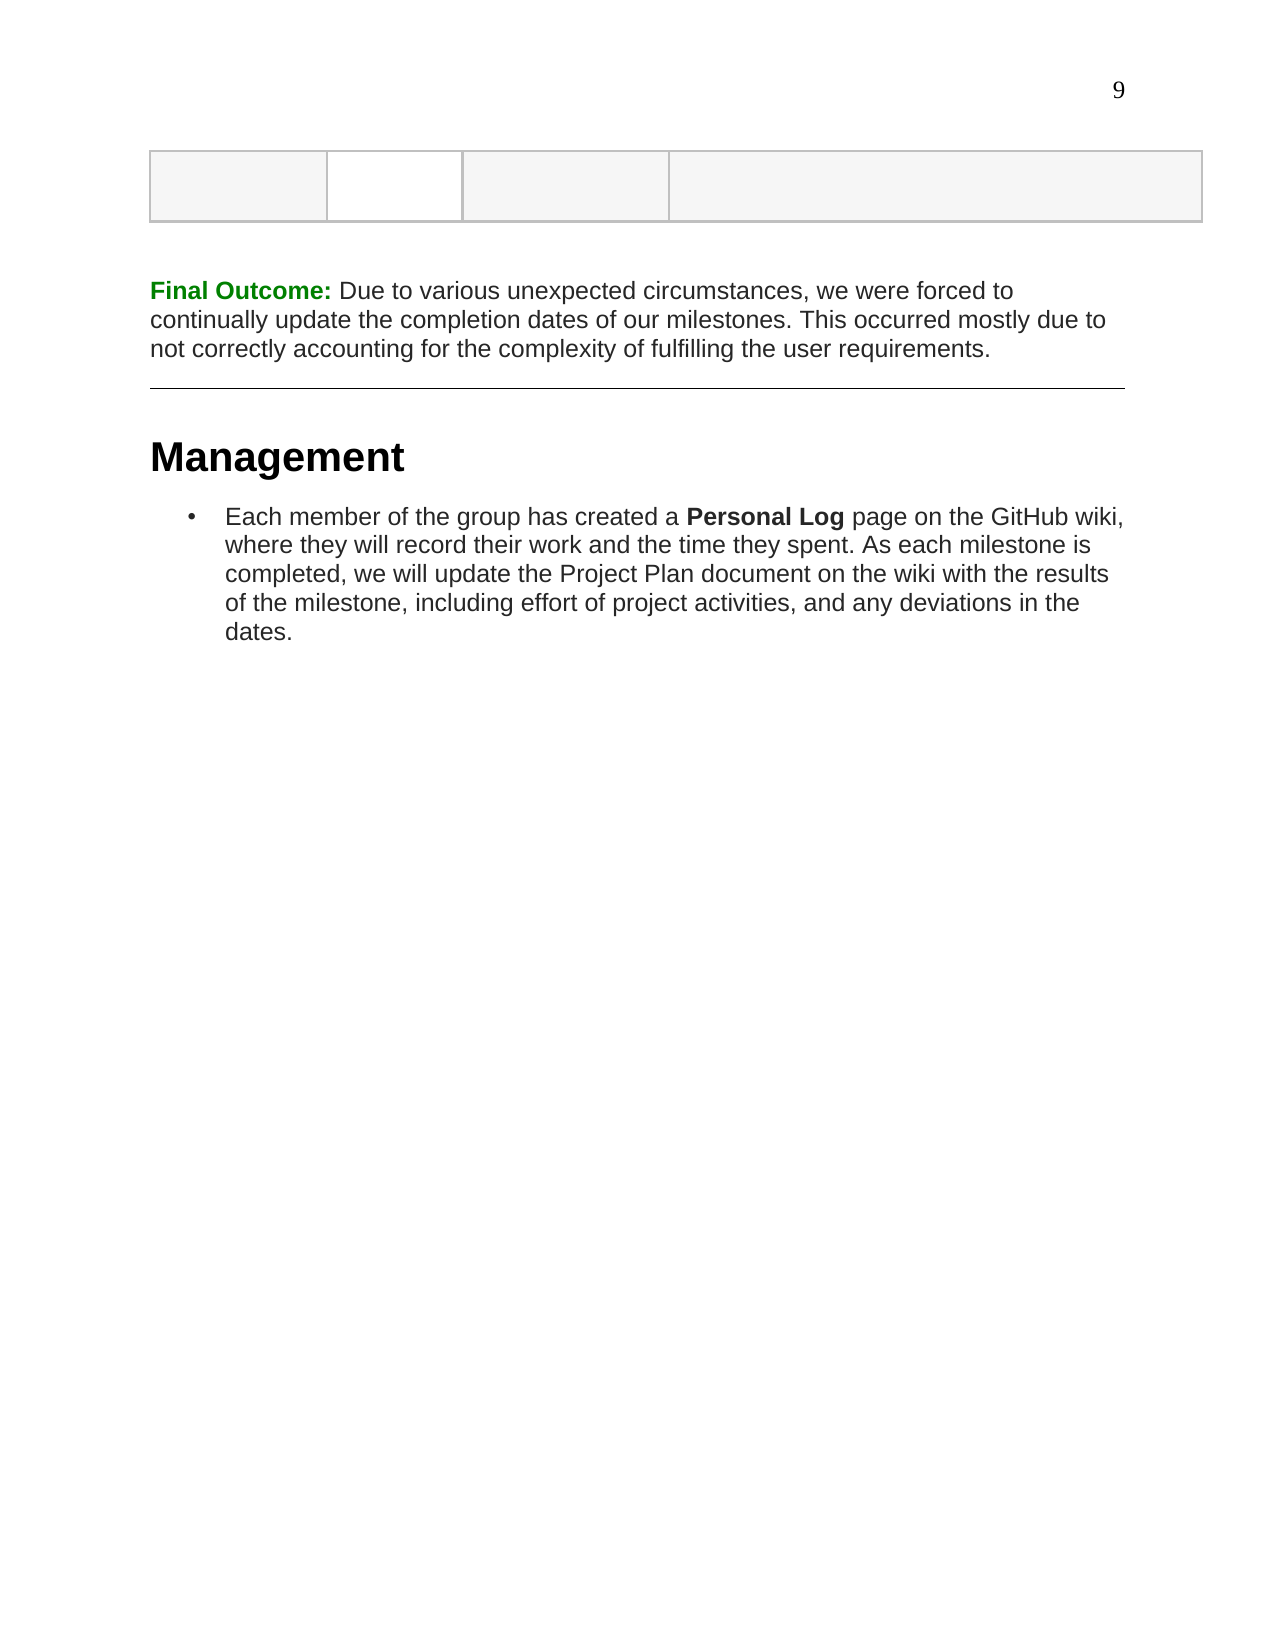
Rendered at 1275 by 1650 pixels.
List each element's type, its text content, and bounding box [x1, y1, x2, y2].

text Final Outcome: Due to various unexpected circumstances, we were forced to continually update the completion dates of our milestones. This occurred mostly due to not correctly accounting for the complexity of fulfilling the user requirements. [150, 276, 1125, 388]
table_cell [151, 152, 326, 220]
table_cell [328, 152, 461, 220]
text Management [150, 402, 1125, 481]
table_cell [464, 152, 668, 220]
table_cell [670, 152, 1201, 220]
list Each member of the group has created a Personal Log page on the GitHub wiki, where they will record their work and the time they spent. As each milestone is completed, we will update the Project Plan document on the wiki with the results of the milestone, including effort of project activities, and any deviations in the dates. [187, 502, 1125, 645]
